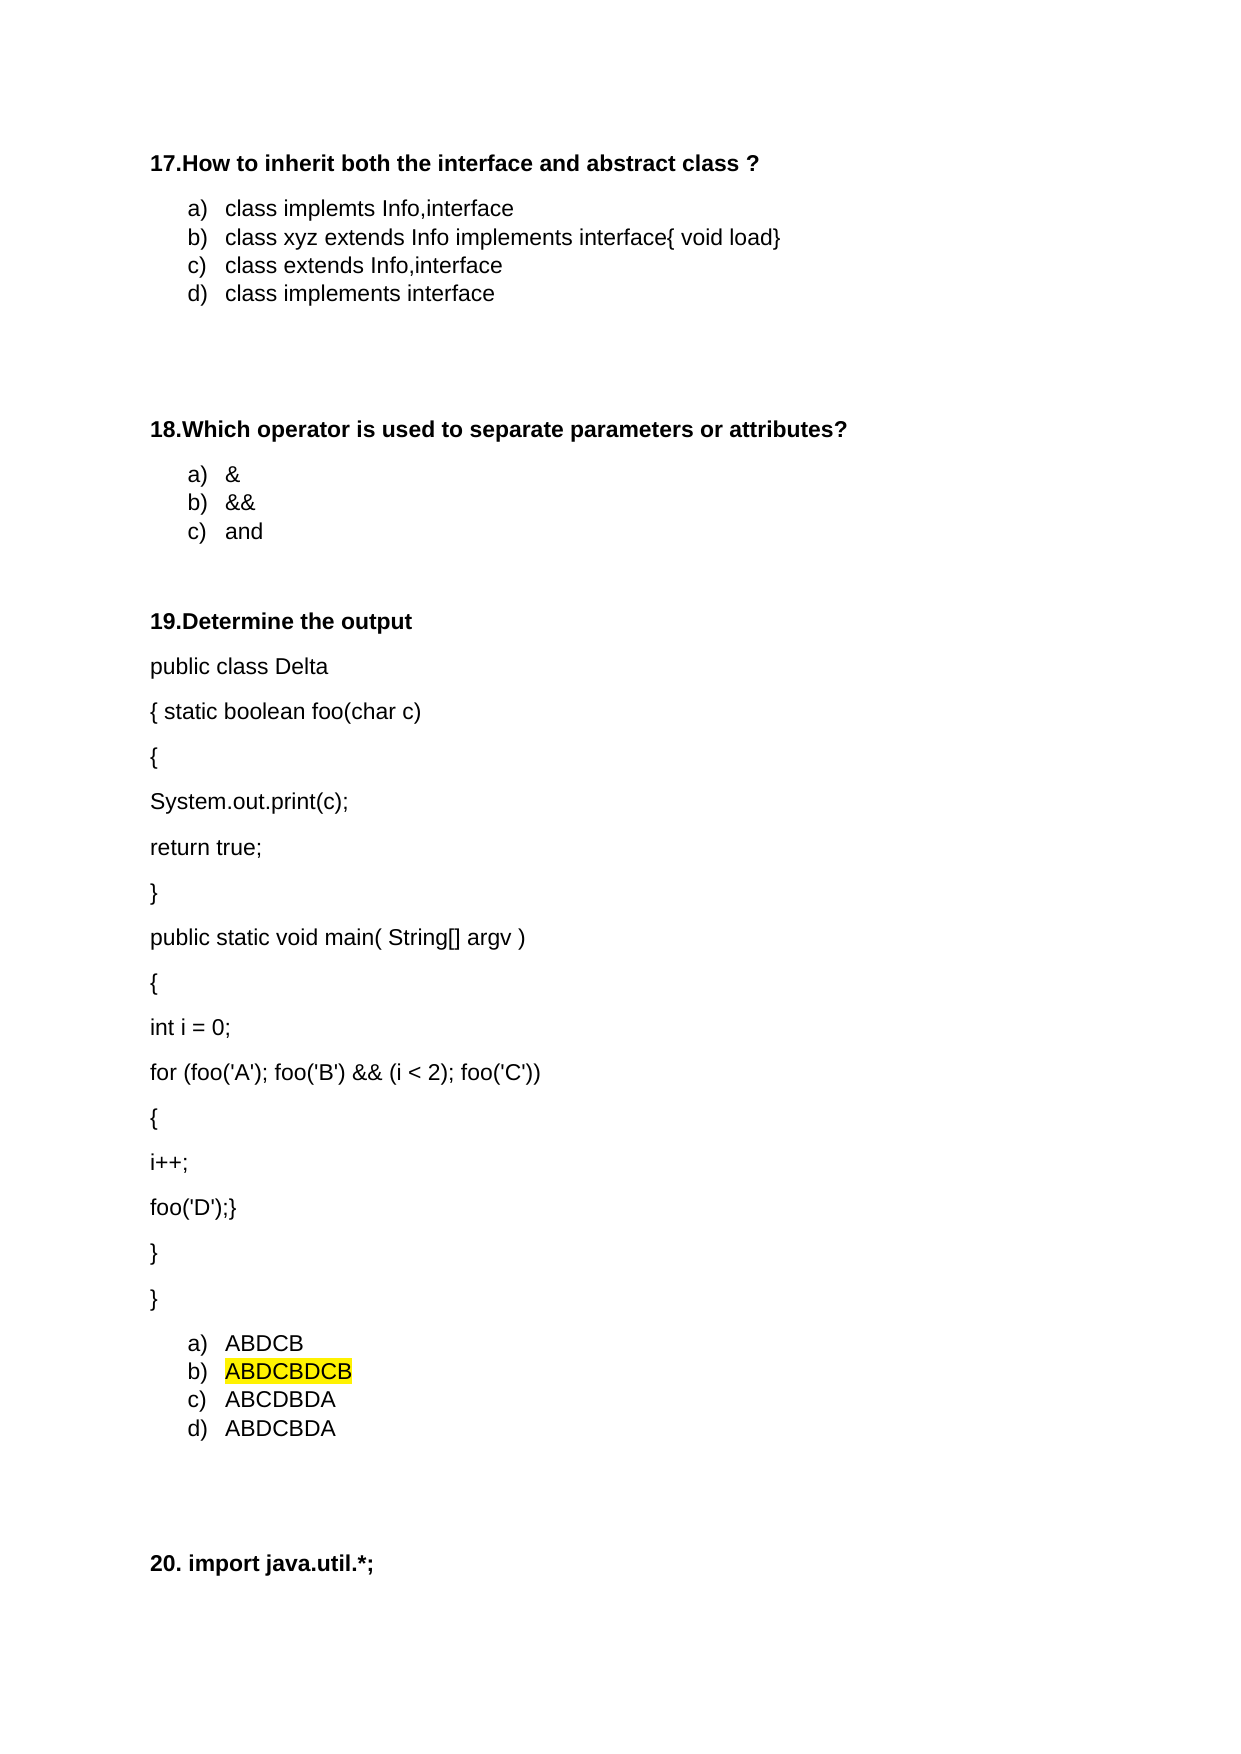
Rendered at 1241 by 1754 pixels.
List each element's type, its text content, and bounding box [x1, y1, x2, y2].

text } [150, 1284, 1090, 1311]
text i++; [150, 1149, 1090, 1176]
list ABCDBDA [187, 1386, 1090, 1413]
list class extends Info,interface [187, 252, 1090, 278]
text { [150, 1104, 1090, 1130]
text return true; [150, 833, 1090, 860]
text } [150, 878, 1090, 905]
list ABDCBDCB [187, 1358, 1090, 1384]
list and [187, 518, 1090, 544]
text 19.Determine the output [150, 608, 1090, 634]
list class implemts Info,interface [187, 195, 1090, 221]
text System.out.print(c); [150, 788, 1090, 815]
text int i = 0; [150, 1014, 1090, 1040]
text foo('D');} [150, 1194, 1090, 1221]
text { static boolean foo(char c) [150, 698, 1090, 724]
text { [150, 743, 1090, 769]
text { [150, 969, 1090, 995]
list class xyz extends Info implements interface{ void load} [187, 223, 1090, 250]
text public static void main( String[] argv ) [150, 924, 1090, 950]
text 20. import java.util.*; [150, 1550, 1090, 1577]
text 17.How to inherit both the interface and abstract class ? [150, 150, 1090, 176]
list ABDCBDA [187, 1415, 1090, 1441]
list && [187, 489, 1090, 516]
text } [150, 1239, 1090, 1266]
text public class Delta [150, 653, 1090, 679]
list class implements interface [187, 280, 1090, 307]
list ABDCB [187, 1329, 1090, 1356]
text 18.Which operator is used to separate parameters or attributes? [150, 416, 1090, 442]
text for (foo('A'); foo('B') && (i < 2); foo('C')) [150, 1059, 1090, 1085]
list & [187, 461, 1090, 487]
